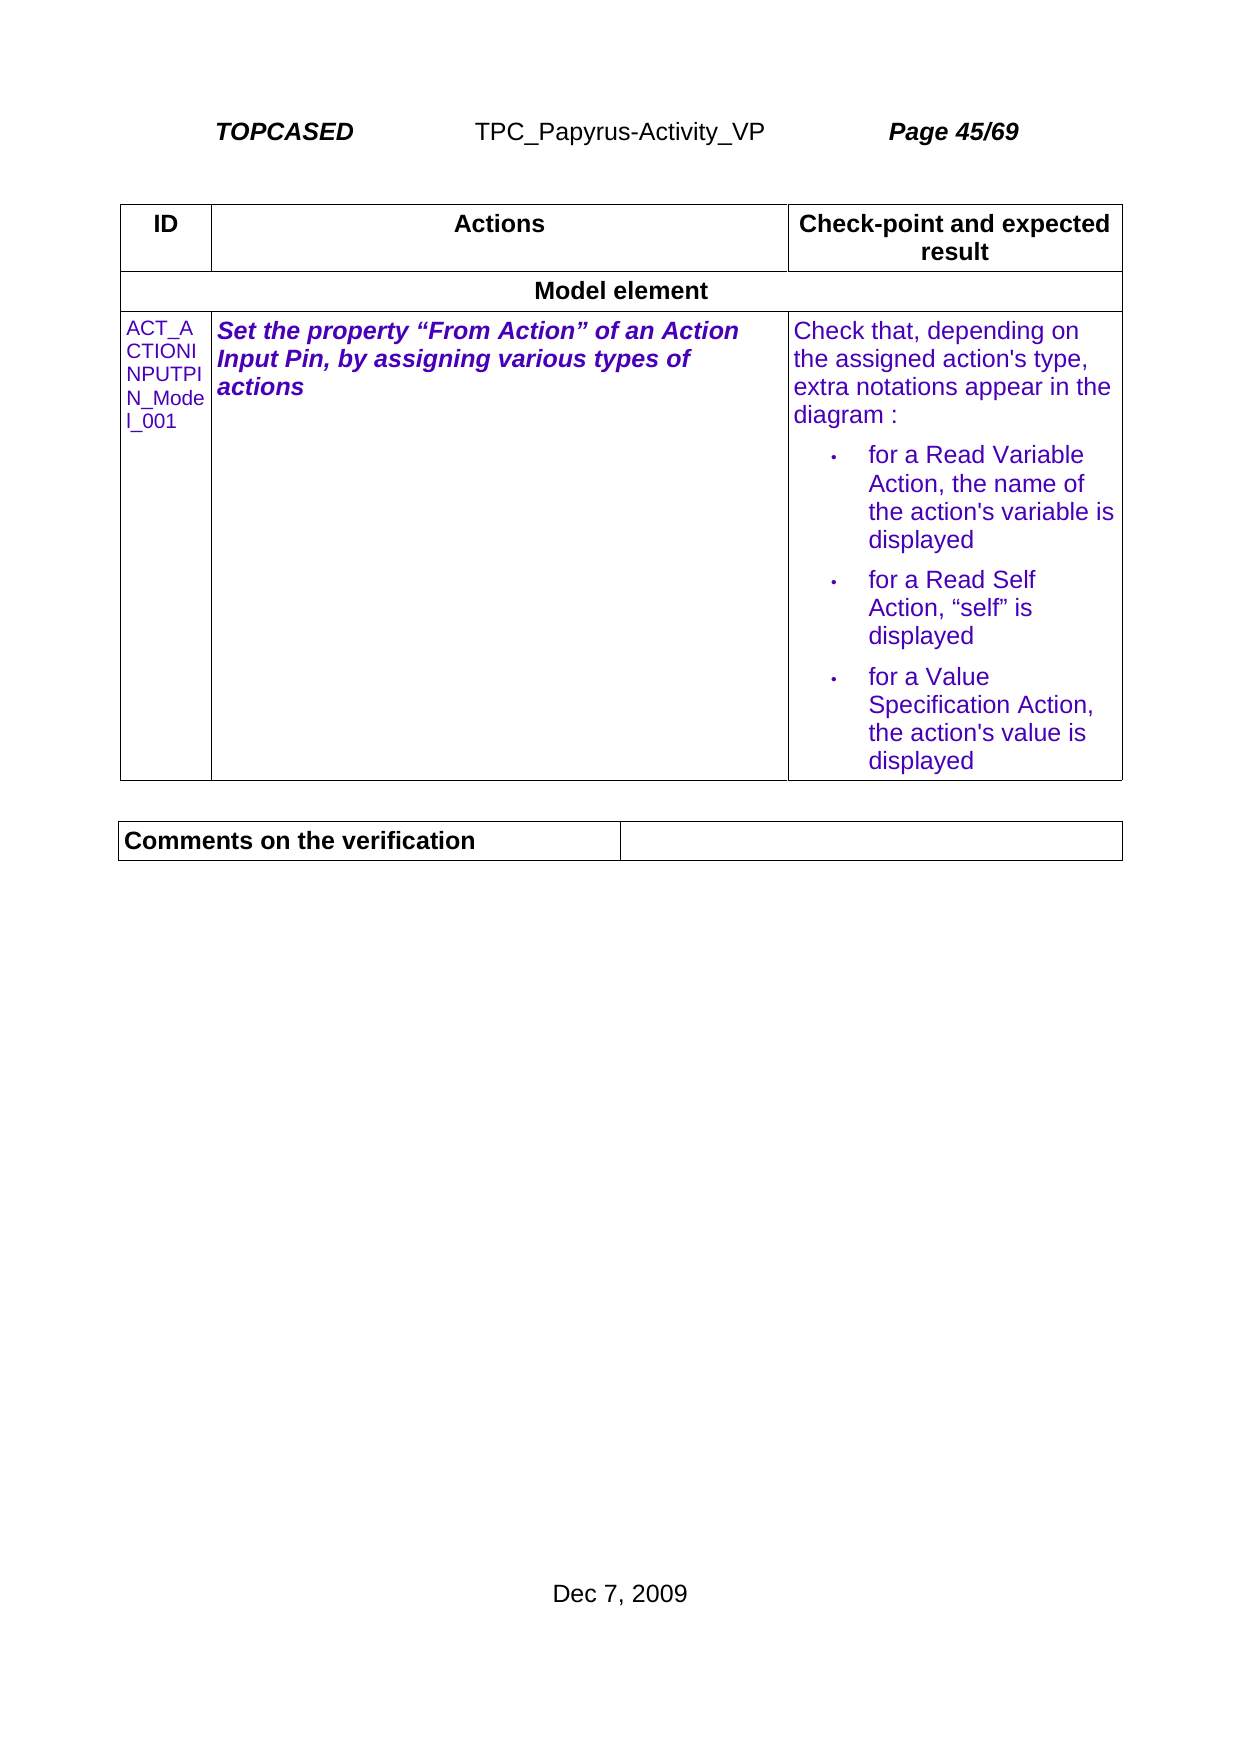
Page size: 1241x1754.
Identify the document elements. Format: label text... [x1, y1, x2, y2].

table_cell Model element [121, 272, 1122, 311]
table_header ID [121, 205, 211, 271]
table_cell Check that, depending on the assigned action's type, extra notations appear in the diagram : for a Read Variable Action, the name of the action's variable is displayed for a Read Self Action, “self” is displayed for a Value Specification Action, the action's value is displayed [789, 312, 1122, 780]
table_header Comments on the verification [119, 822, 620, 860]
table_cell Set the property “From Action” of an Action Input Pin, by assigning various types of actions [212, 312, 787, 780]
table_cell ACT_ACTIONINPUTPIN_Model_001 [121, 312, 211, 780]
table_header [621, 822, 1122, 860]
table_header Check-point and expected result [789, 205, 1122, 271]
table_header Actions [212, 205, 787, 271]
